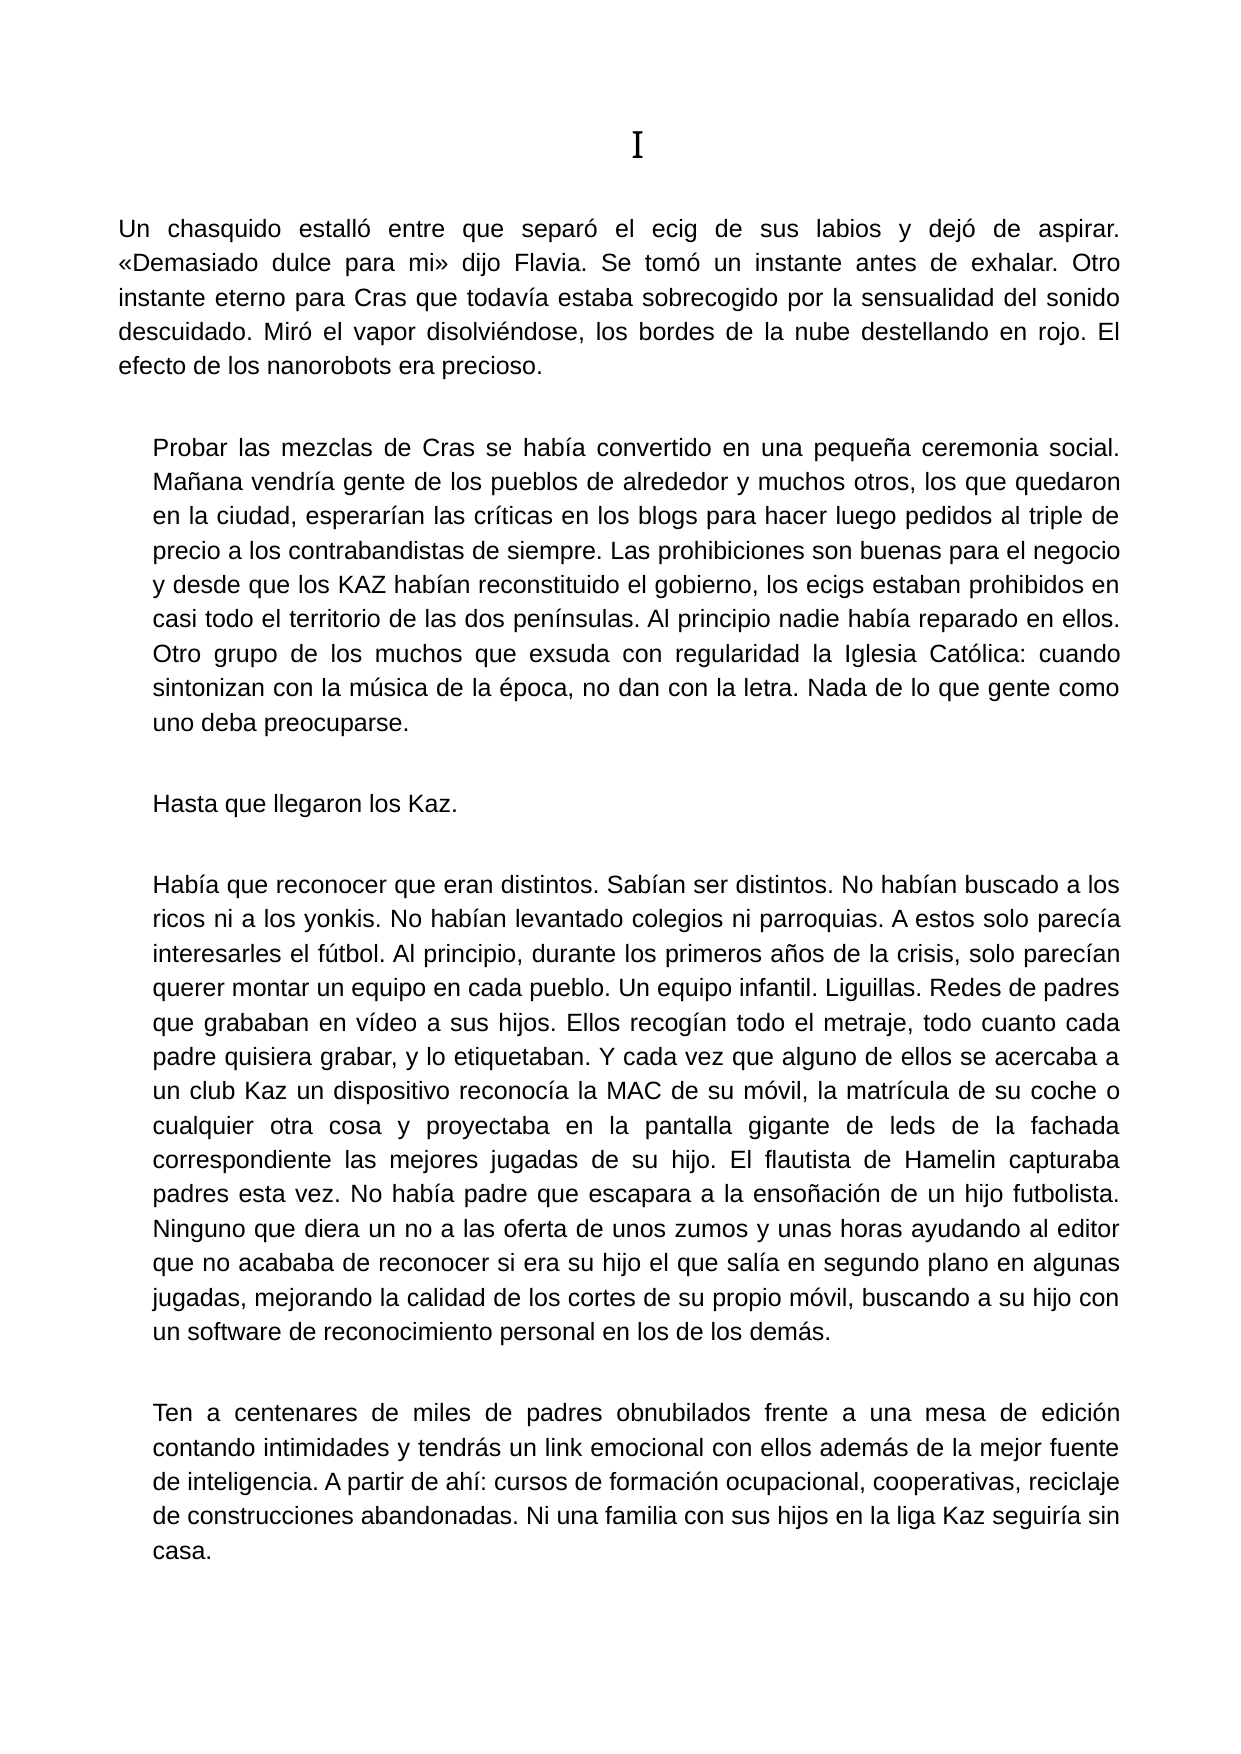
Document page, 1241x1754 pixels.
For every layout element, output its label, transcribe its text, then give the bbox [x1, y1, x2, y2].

subtitle I [152, 118, 1122, 169]
text Había que reconocer que eran distintos. Sabían ser distintos. No habían buscado a los ricos ni a los yonkis. No habían levantado colegios ni parroquias. A estos solo parecía interesarles el fútbol. Al principio, durante los primeros años de la crisis, solo parecían querer montar un equipo en cada pueblo. Un equipo infantil. Liguillas. Redes de padres que grababan en vídeo a sus hijos. Ellos recogían todo el metraje, todo cuanto cada padre quisiera grabar, y lo etiquetaban. Y cada vez que alguno de ellos se acercaba a un club Kaz un dispositivo reconocía la MAC de su móvil, la matrícula de su coche o cualquier otra cosa y proyectaba en la pantalla gigante de leds de la fachada correspondiente las mejores jugadas de su hijo. El flautista de Hamelin capturaba padres esta vez. No había padre que escapara a la ensoñación de un hijo futbolista. Ninguno que diera un no a las oferta de unos zumos y unas horas ayudando al editor que no acababa de reconocer si era su hijo el que salía en segundo plano en algunas jugadas, mejorando la calidad de los cortes de su propio móvil, buscando a su hijo con un software de reconocimiento personal en los de los demás. [152, 864, 1122, 1346]
text Ten a centenares de miles de padres obnubilados frente a una mesa de edición contando intimidades y tendrás un link emocional con ellos además de la mejor fuente de inteligencia. A partir de ahí: cursos de formación ocupacional, cooperativas, reciclaje de construcciones abandonadas. Ni una familia con sus hijos en la liga Kaz seguiría sin casa. [152, 1393, 1122, 1564]
text Probar las mezclas de Cras se había convertido en una pequeña ceremonia social. Mañana vendría gente de los pueblos de alrededor y muchos otros, los que quedaron en la ciudad, esperarían las críticas en los blogs para hacer luego pedidos al triple de precio a los contrabandistas de siempre. Las prohibiciones son buenas para el negocio y desde que los KAZ habían reconstituido el gobierno, los ecigs estaban prohibidos en casi todo el territorio de las dos penínsulas. Al principio nadie había reparado en ellos. Otro grupo de los muchos que exsuda con regularidad la Iglesia Católica: cuando sintonizan con la música de la época, no dan con la letra. Nada de lo que gente como uno deba preocuparse. [152, 427, 1122, 736]
text Un chasquido estalló entre que separó el ecig de sus labios y dejó de aspirar. «Demasiado dulce para mi» dijo Flavia. Se tomó un instante antes de exhalar. Otro instante eterno para Cras que todavía estaba sobrecogido por la sensualidad del sonido descuidado. Miró el vapor disolviéndose, los bordes de la nube destellando en rojo. El efecto de los nanorobots era precioso. [118, 208, 1122, 380]
text Hasta que llegaron los Kaz. [152, 783, 1122, 818]
